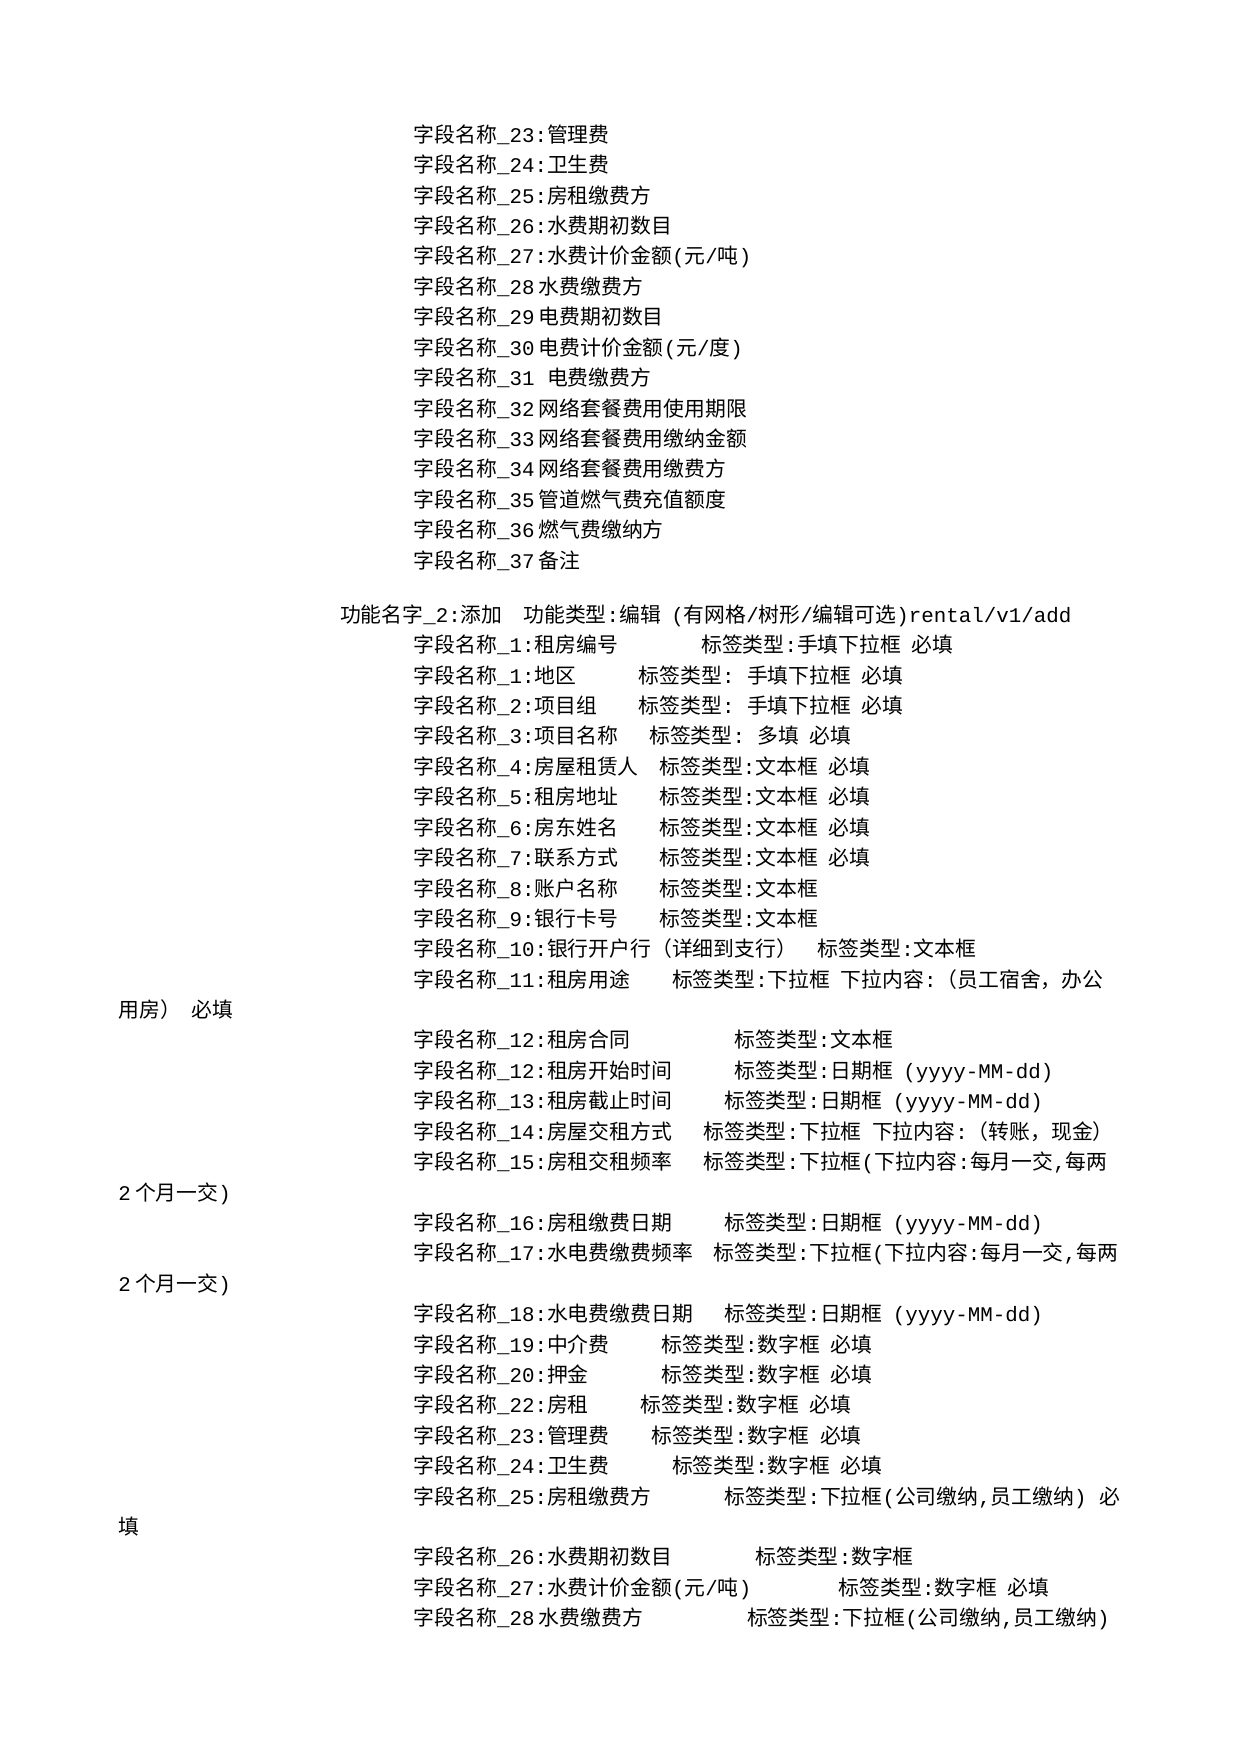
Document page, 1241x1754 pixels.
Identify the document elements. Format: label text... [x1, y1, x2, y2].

text 字段名称_28水费缴费方 标签类型:下拉框(公司缴纳,员工缴纳) [118, 1601, 1122, 1632]
text 字段名称_17:水电费缴费频率 标签类型:下拉框(下拉内容:每月一交,每两2个月一交) [118, 1237, 1122, 1297]
text 字段名称_33网络套餐费用缴纳金额 [118, 422, 1122, 453]
text 字段名称_27:水费计价金额(元/吨) [118, 240, 1122, 270]
text 字段名称_27:水费计价金额(元/吨) 标签类型:数字框 必填 [118, 1571, 1122, 1601]
text 字段名称_24:卫生费 [118, 148, 1122, 179]
text 字段名称_35管道燃气费充值额度 [118, 483, 1122, 513]
text 字段名称_5:租房地址 标签类型:文本框 必填 [118, 781, 1122, 811]
text 字段名称_9:银行卡号 标签类型:文本框 [118, 902, 1122, 933]
text 字段名称_13:租房截止时间 标签类型:日期框 (yyyy-MM-dd) [118, 1084, 1122, 1115]
text 字段名称_19:中介费 标签类型:数字框 必填 [118, 1328, 1122, 1358]
text 字段名称_3:项目名称 标签类型: 多填 必填 [118, 720, 1122, 750]
text 字段名称_12:租房合同 标签类型:文本框 [118, 1024, 1122, 1054]
text 字段名称_15:房租交租频率 标签类型:下拉框(下拉内容:每月一交,每两2个月一交) [118, 1145, 1122, 1206]
text 字段名称_1:地区 标签类型: 手填下拉框 必填 [118, 659, 1122, 689]
text 字段名称_25:房租缴费方 [118, 179, 1122, 209]
text 字段名称_31 电费缴费方 [118, 361, 1122, 392]
text 字段名称_18:水电费缴费日期 标签类型:日期框 (yyyy-MM-dd) [118, 1297, 1122, 1328]
text 字段名称_6:房东姓名 标签类型:文本框 必填 [118, 811, 1122, 841]
text 字段名称_8:账户名称 标签类型:文本框 [118, 872, 1122, 902]
text 字段名称_30电费计价金额(元/度) [118, 331, 1122, 361]
text 字段名称_1:租房编号 标签类型:手填下拉框 必填 [118, 628, 1122, 659]
text 字段名称_26:水费期初数目 [118, 209, 1122, 240]
text 字段名称_23:管理费 [118, 118, 1122, 148]
text 字段名称_25:房租缴费方 标签类型:下拉框(公司缴纳,员工缴纳) 必填 [118, 1480, 1122, 1541]
text 字段名称_20:押金 标签类型:数字框 必填 [118, 1358, 1122, 1389]
text 字段名称_32网络套餐费用使用期限 [118, 392, 1122, 422]
text 字段名称_24:卫生费 标签类型:数字框 必填 [118, 1449, 1122, 1480]
text 字段名称_12:租房开始时间 标签类型:日期框 (yyyy-MM-dd) [118, 1054, 1122, 1084]
text 字段名称_37备注 [118, 544, 1122, 574]
text 字段名称_10:银行开户行（详细到支行） 标签类型:文本框 [118, 933, 1122, 963]
text 字段名称_14:房屋交租方式 标签类型:下拉框 下拉内容:（转账，现金） [118, 1115, 1122, 1145]
text 字段名称_22:房租 标签类型:数字框 必填 [118, 1389, 1122, 1419]
text 字段名称_2:项目组 标签类型: 手填下拉框 必填 [118, 689, 1122, 720]
text 字段名称_4:房屋租赁人 标签类型:文本框 必填 [118, 750, 1122, 781]
text 字段名称_26:水费期初数目 标签类型:数字框 [118, 1541, 1122, 1571]
text 字段名称_11:租房用途 标签类型:下拉框 下拉内容:（员工宿舍，办公用房） 必填 [118, 963, 1122, 1024]
text 字段名称_16:房租缴费日期 标签类型:日期框 (yyyy-MM-dd) [118, 1206, 1122, 1237]
text 字段名称_36燃气费缴纳方 [118, 513, 1122, 544]
text 字段名称_23:管理费 标签类型:数字框 必填 [118, 1419, 1122, 1449]
text 字段名称_28水费缴费方 [118, 270, 1122, 301]
text 字段名称_29电费期初数目 [118, 301, 1122, 331]
text 字段名称_7:联系方式 标签类型:文本框 必填 [118, 841, 1122, 872]
text 功能名字_2:添加 功能类型:编辑 (有网格/树形/编辑可选)rental/v1/add [118, 598, 1122, 628]
text 字段名称_34网络套餐费用缴费方 [118, 453, 1122, 483]
